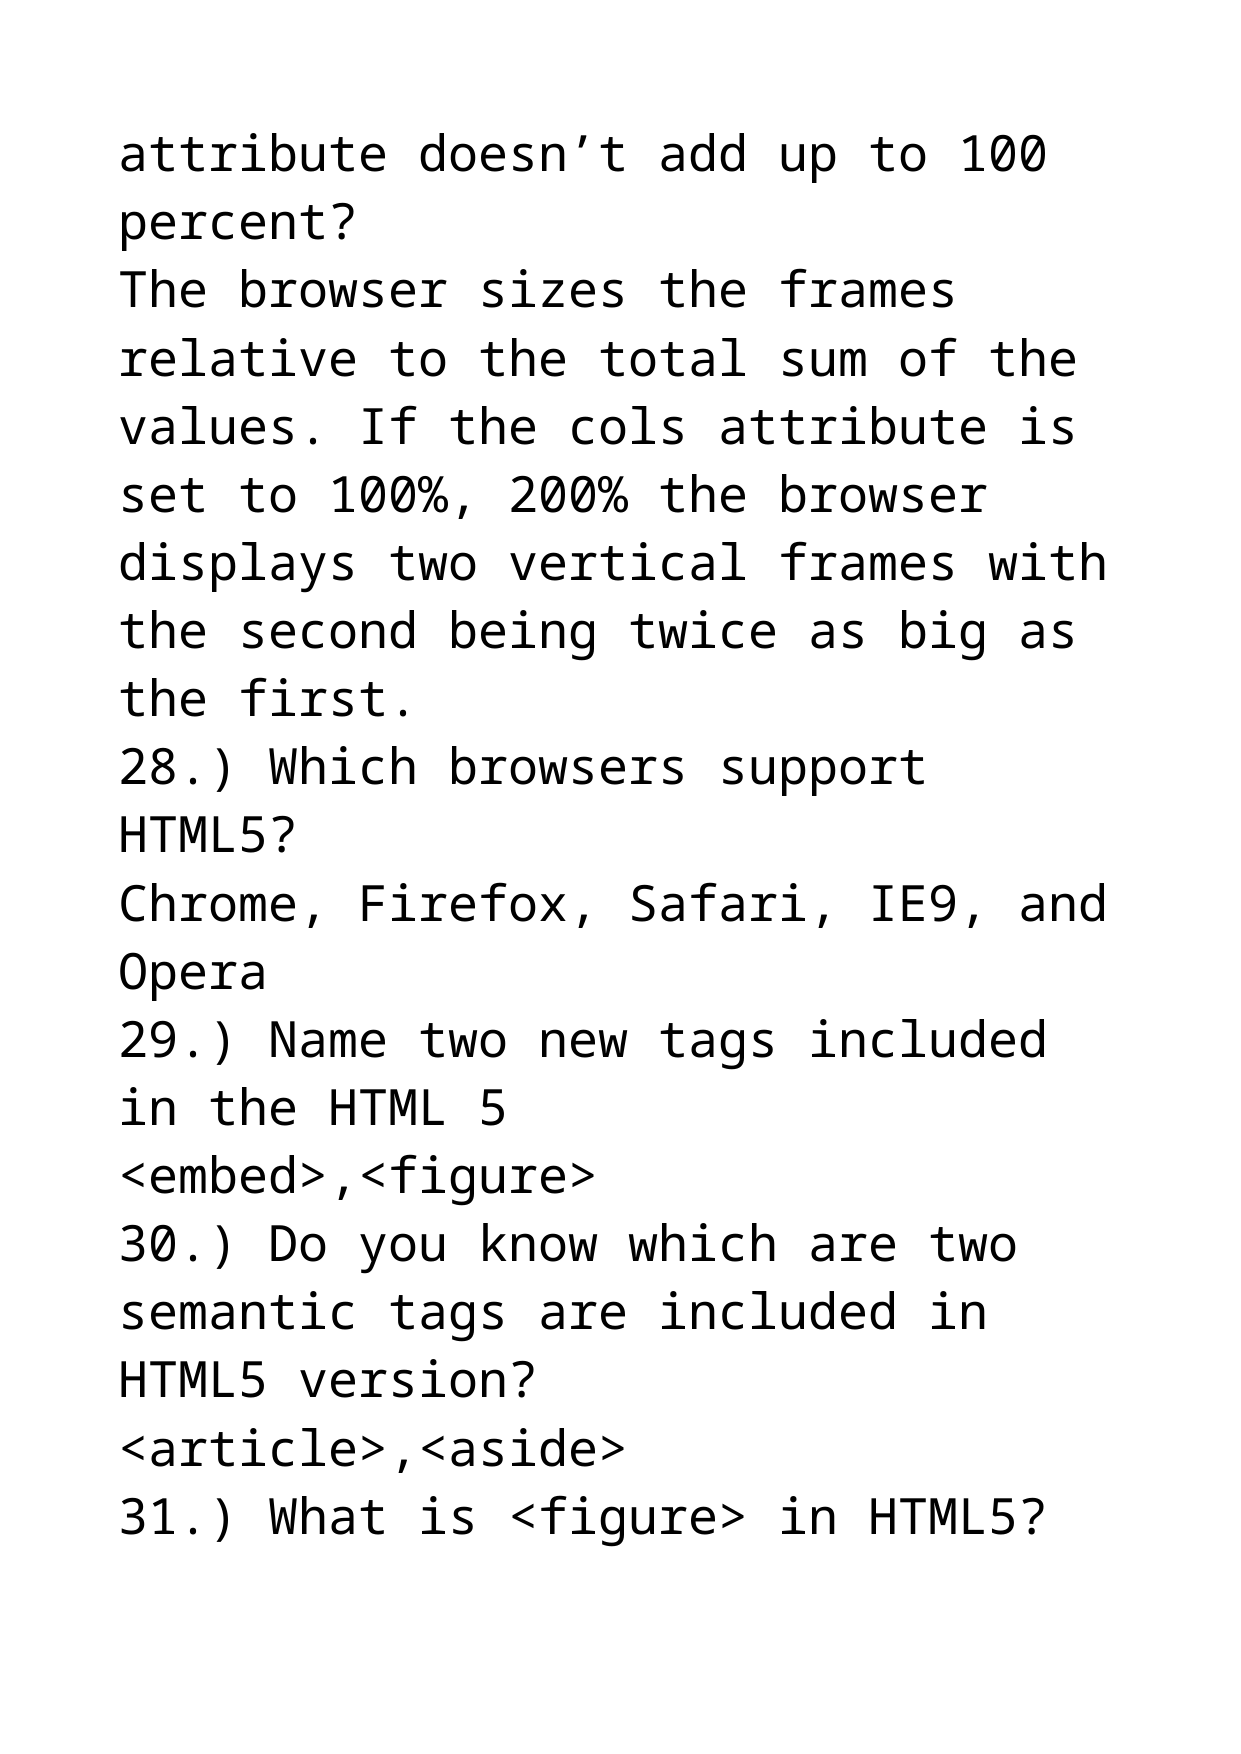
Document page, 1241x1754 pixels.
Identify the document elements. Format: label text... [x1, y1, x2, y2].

text 29.) Name two new tags included in the HTML 5 [118, 1004, 1122, 1140]
text <article>,<aside> [118, 1412, 1122, 1481]
text <embed>,<figure> [118, 1140, 1122, 1208]
text 31.) What is <figure> in HTML5? [118, 1481, 1122, 1549]
text Chrome, Firefox, Safari, IE9, and Opera [118, 867, 1122, 1004]
text The browser sizes the frames relative to the total sum of the values. If the cols attribute is set to 100%, 200% the browser displays two vertical frames with the second being twice as big as the first. [118, 254, 1122, 731]
text attribute doesn’t add up to 100 percent? [118, 118, 1122, 254]
text 30.) Do you know which are two semantic tags are included in HTML5 version? [118, 1208, 1122, 1412]
text 28.) Which browsers support HTML5? [118, 731, 1122, 867]
